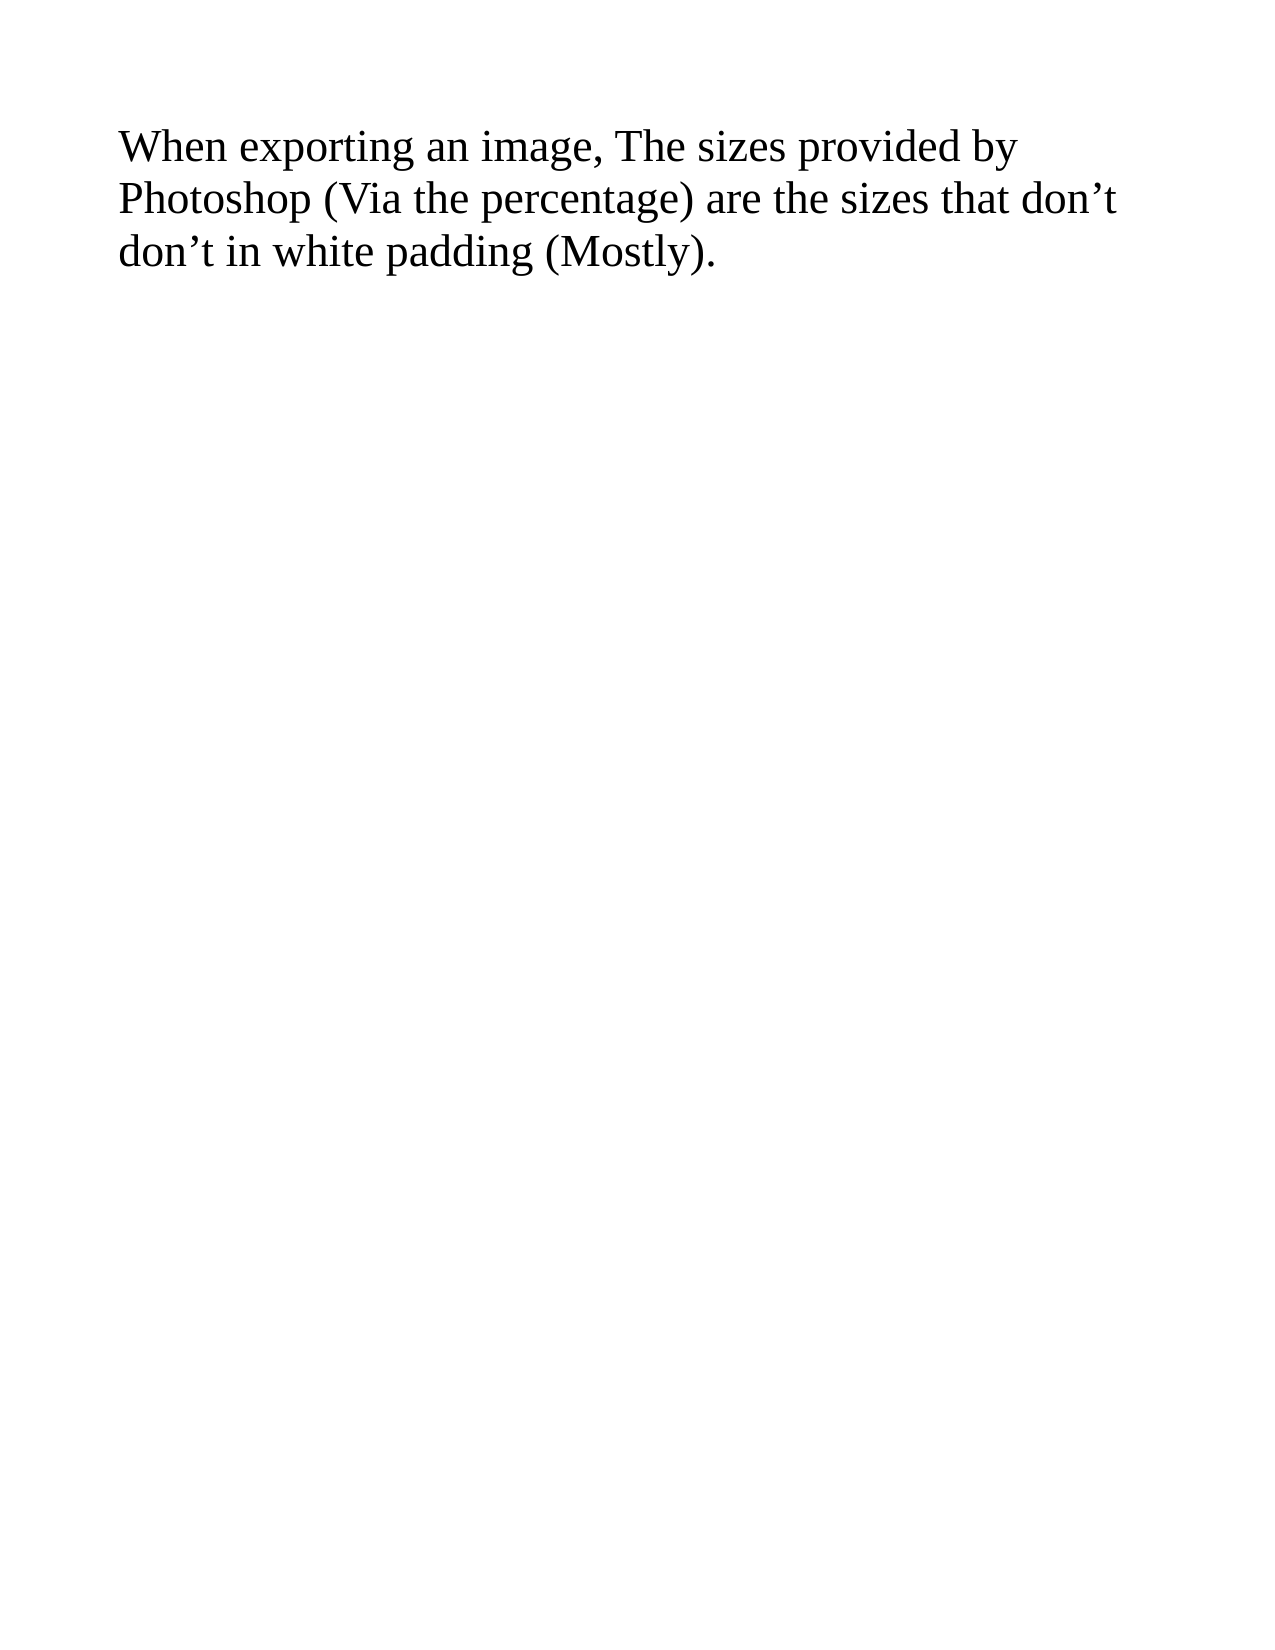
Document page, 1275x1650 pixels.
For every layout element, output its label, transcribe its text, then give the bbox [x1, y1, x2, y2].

text When exporting an image, The sizes provided by Photoshop (Via the percentage) are the sizes that don’t don’t in white padding (Mostly). [118, 118, 1157, 276]
